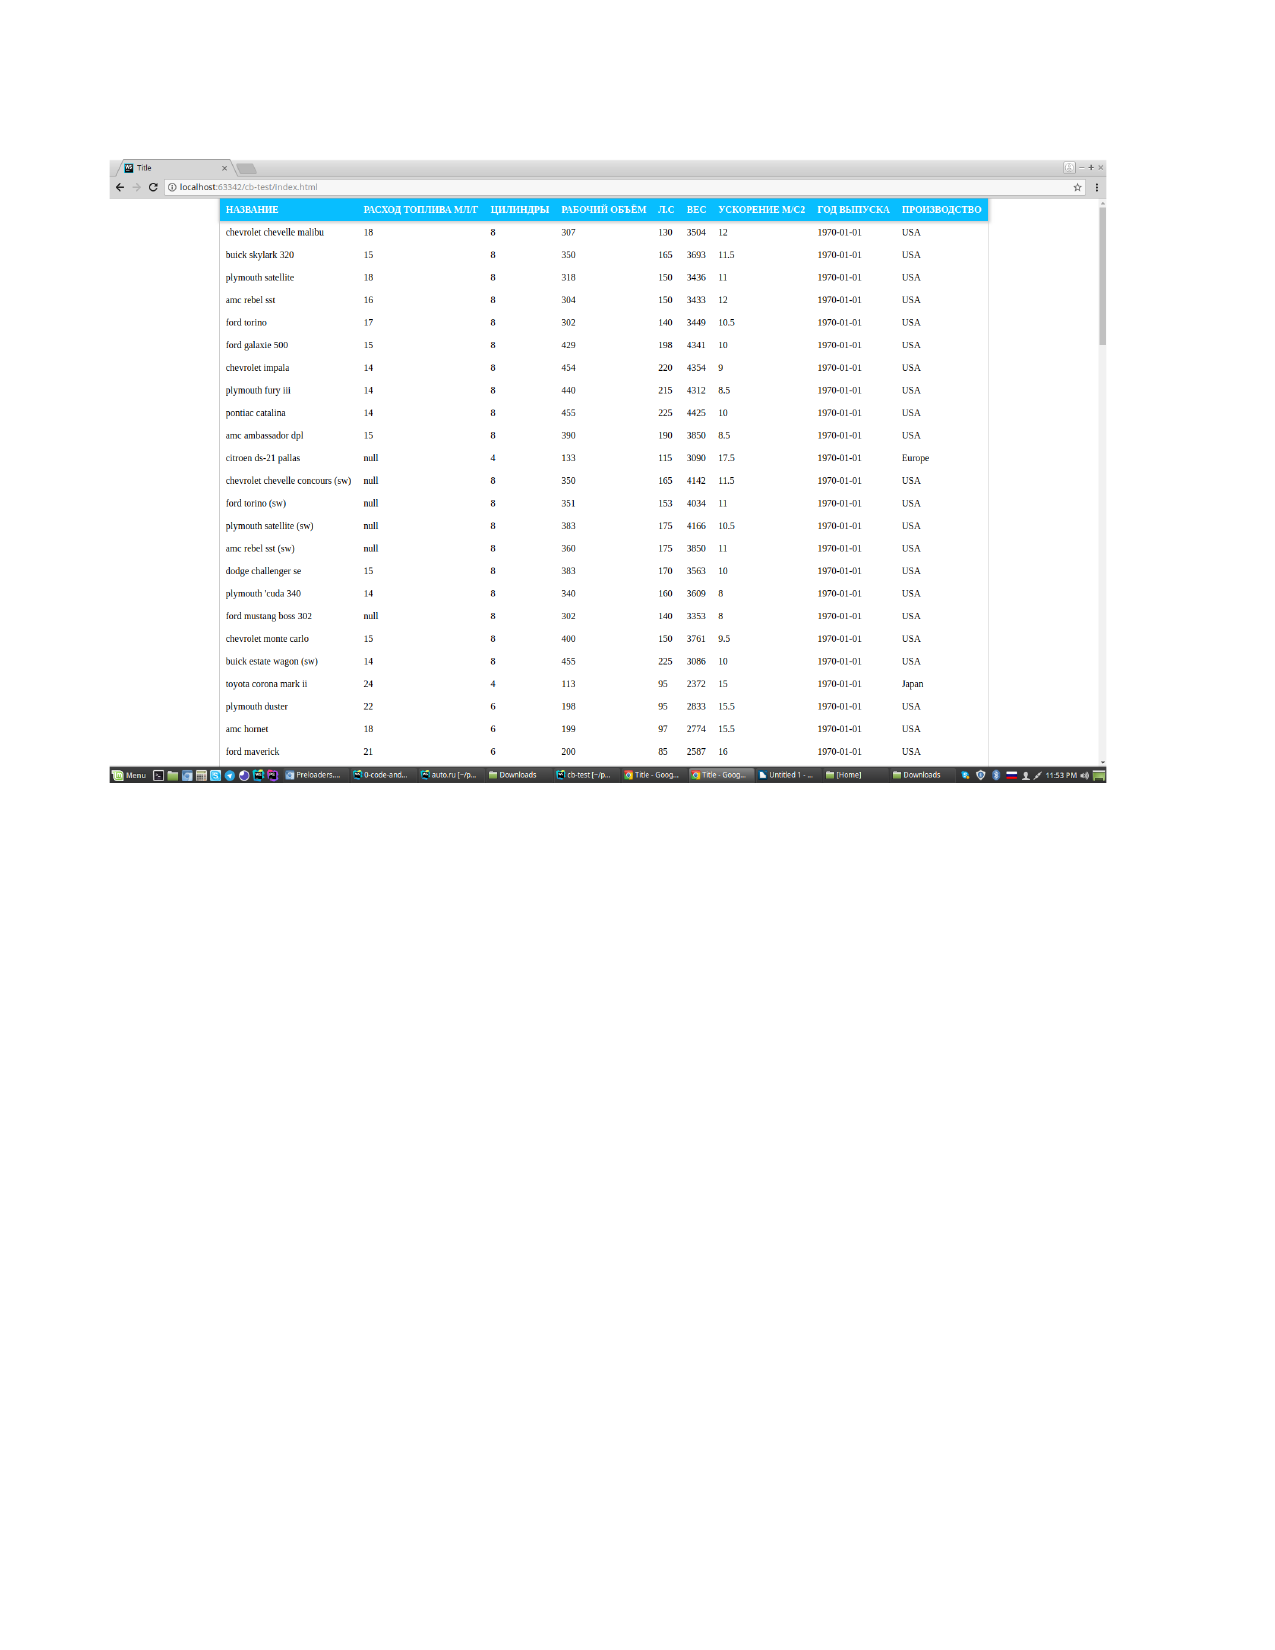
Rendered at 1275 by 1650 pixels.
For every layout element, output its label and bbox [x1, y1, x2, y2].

picture [109, 159, 1107, 783]
